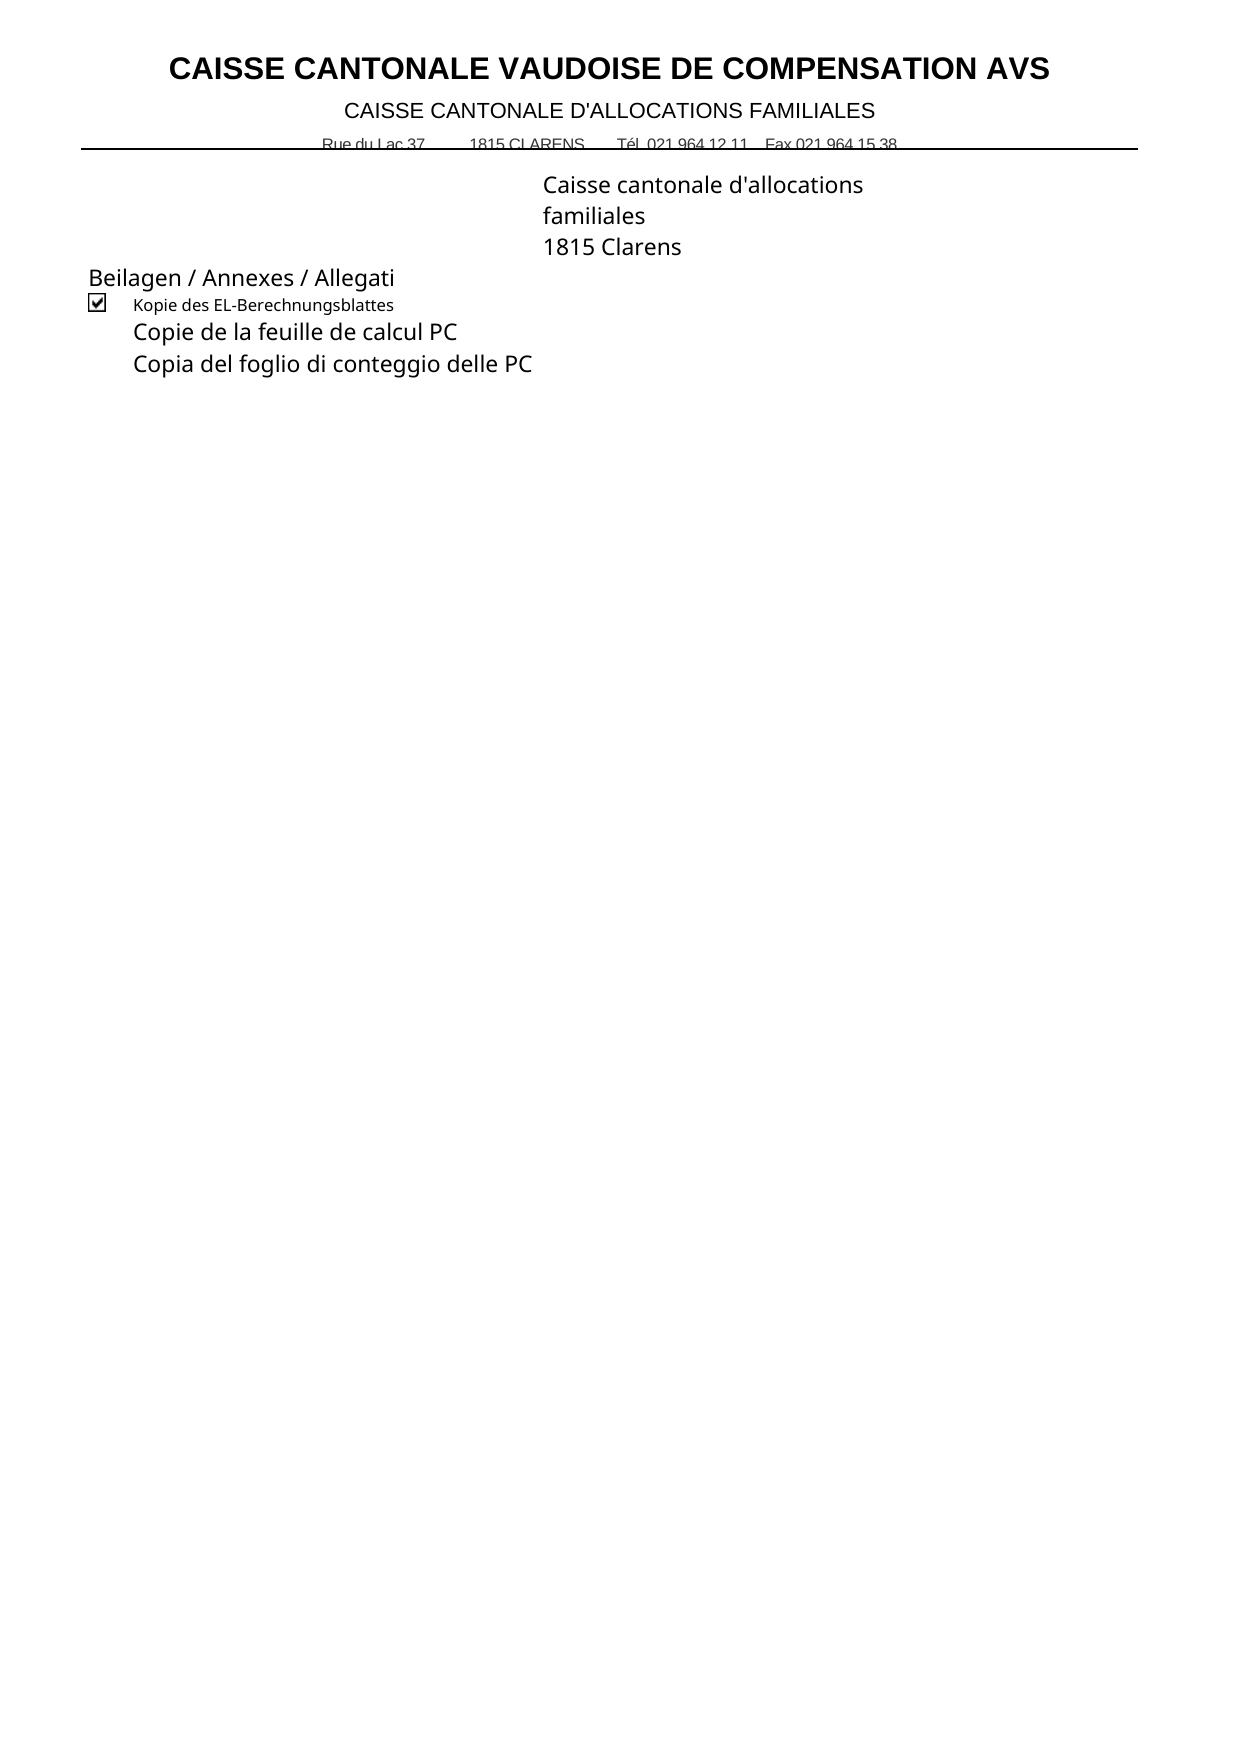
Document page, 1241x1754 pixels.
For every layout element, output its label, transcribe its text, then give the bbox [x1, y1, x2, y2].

table_cell Beilagen / Annexes / Allegati [81, 262, 1158, 293]
table_cell [440, 169, 535, 262]
table_cell [81, 169, 440, 262]
picture [88, 293, 106, 312]
table_cell [918, 169, 1158, 262]
table_cell Kopie des EL-Berechnungsblattes Copie de la feuille de calcul PC Copia del foglio di conteggio delle PC [126, 294, 1158, 379]
table_cell Caisse cantonale d'allocations familiales 1815 Clarens [535, 169, 917, 262]
table_cell [81, 294, 126, 379]
